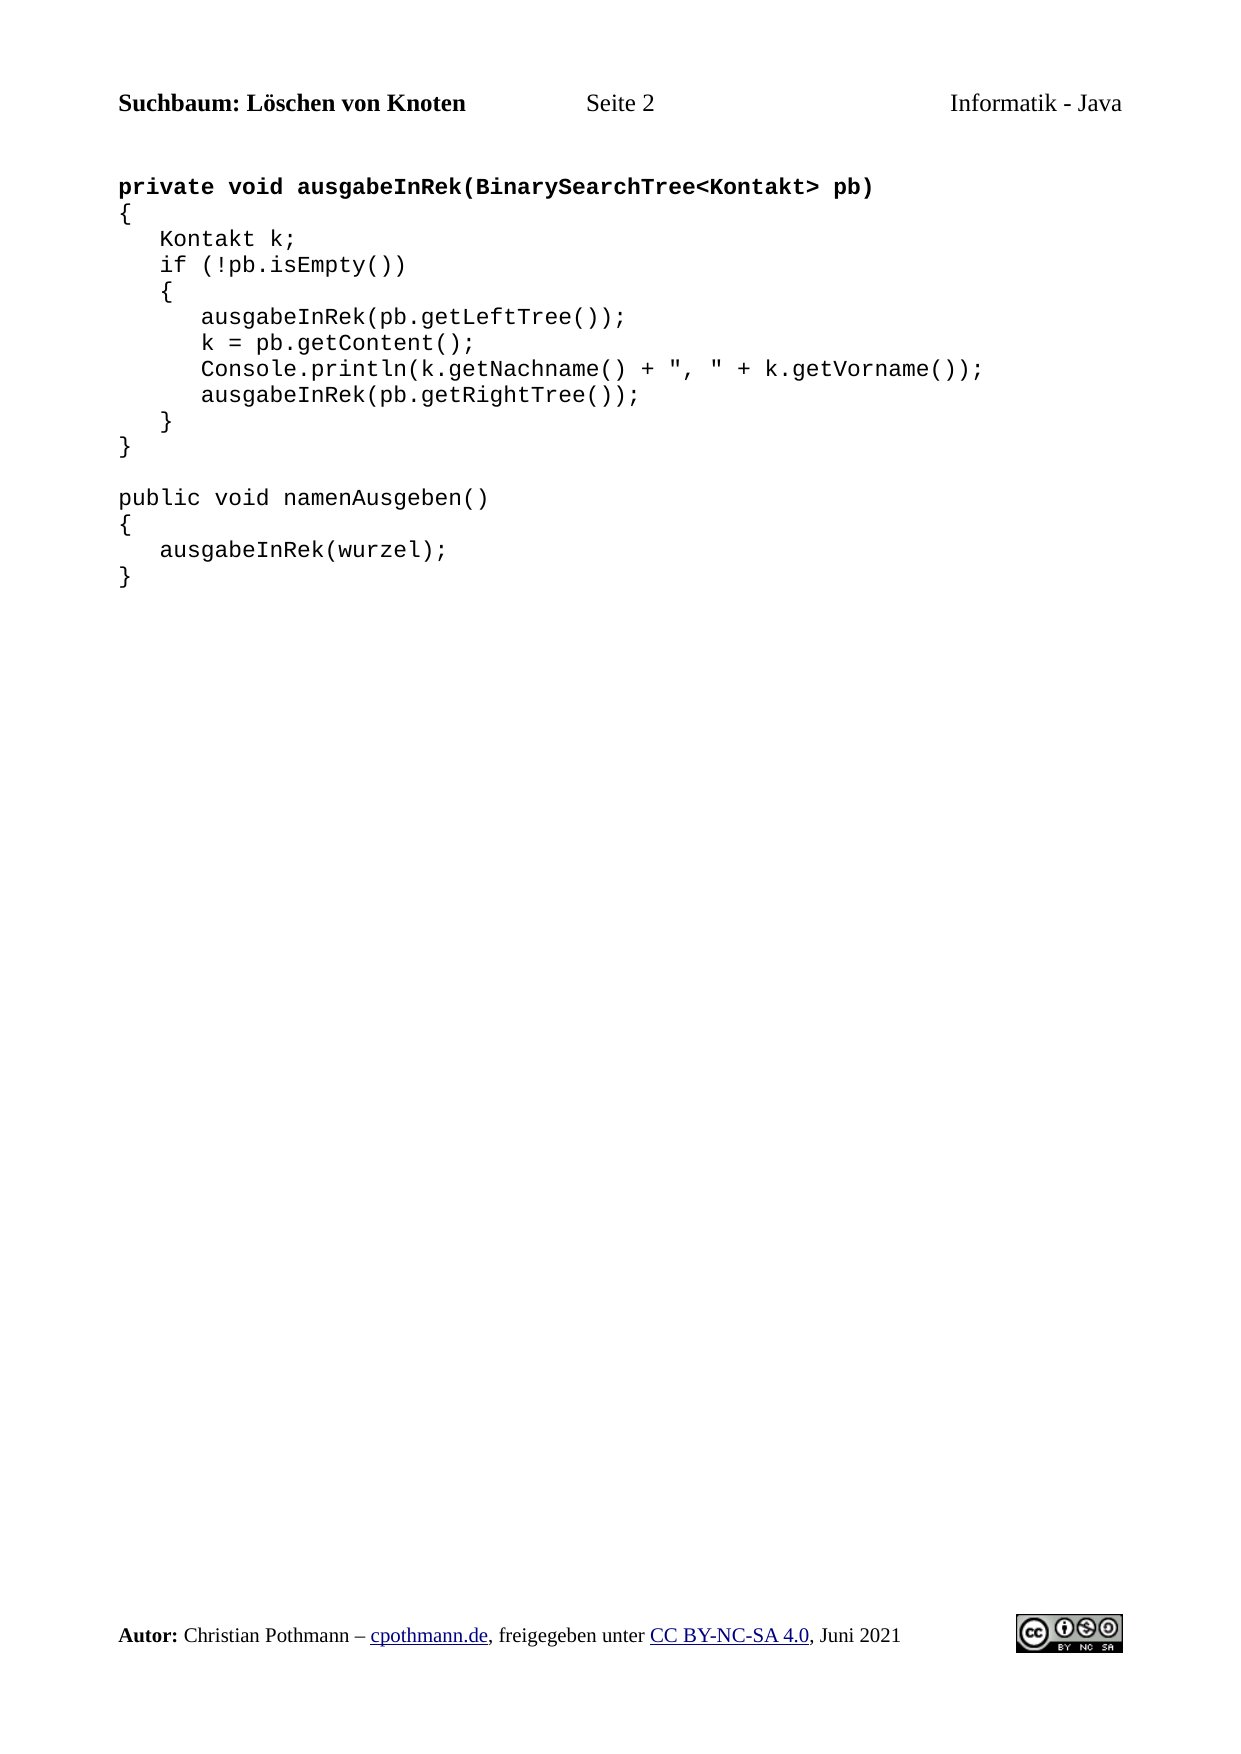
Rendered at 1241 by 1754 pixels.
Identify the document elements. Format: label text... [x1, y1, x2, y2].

text { [118, 513, 1122, 539]
text } [118, 435, 1122, 461]
text if (!pb.isEmpty()) [118, 253, 1122, 279]
text Console.println(k.getNachname() + ", " + k.getVorname()); [118, 357, 1122, 383]
text private void ausgabeInRek(BinarySearchTree<Kontakt> pb) [118, 176, 1122, 201]
text Kontakt k; [118, 227, 1122, 253]
text public void namenAusgeben() [118, 487, 1122, 513]
text ausgabeInRek(pb.getRightTree()); [118, 383, 1122, 409]
picture [1016, 1614, 1123, 1653]
text k = pb.getContent(); [118, 331, 1122, 357]
text } [118, 564, 1122, 591]
text Autor: Christian Pothmann – cpothmann.de, freigegeben unter CC BY-NC-SA 4.0, Juni 2021 [118, 1623, 1016, 1647]
text ausgabeInRek(wurzel); [118, 539, 1122, 564]
text { [118, 201, 1122, 227]
text { [118, 279, 1122, 305]
text ausgabeInRek(pb.getLeftTree()); [118, 305, 1122, 331]
text } [118, 409, 1122, 435]
